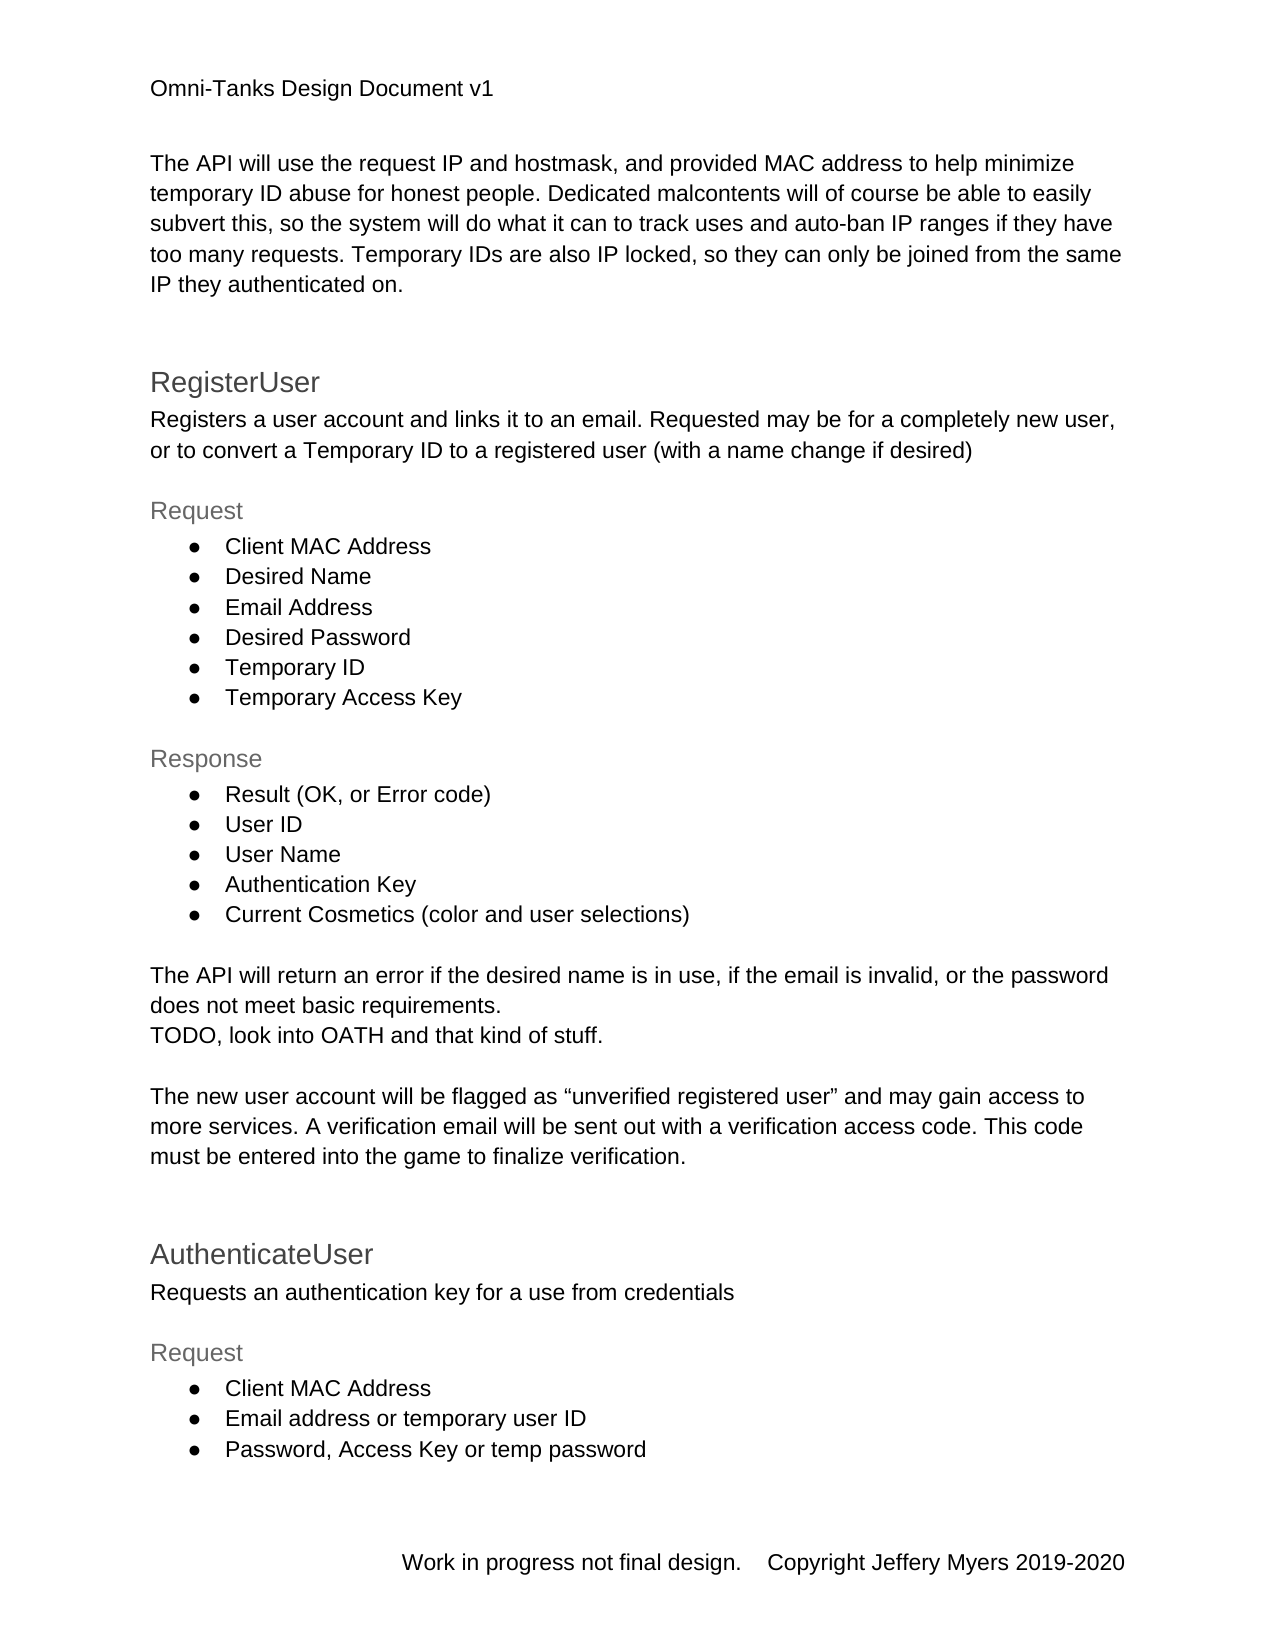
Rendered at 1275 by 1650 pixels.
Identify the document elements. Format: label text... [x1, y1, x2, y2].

subtitle Request [150, 496, 1125, 525]
list Temporary ID [187, 654, 1125, 680]
list Client MAC Address [187, 533, 1125, 559]
text Requests an authentication key for a use from credentials [150, 1279, 1125, 1305]
list User Name [187, 841, 1125, 867]
list Desired Name [187, 563, 1125, 590]
subtitle RegisterUser [150, 364, 1125, 398]
list Client MAC Address [187, 1375, 1125, 1402]
subtitle AuthenticateUser [150, 1237, 1125, 1270]
list Result (OK, or Error code) [187, 781, 1125, 807]
list Desired Password [187, 624, 1125, 650]
list Current Cosmetics (color and user selections) [187, 901, 1125, 928]
list Temporary Access Key [187, 684, 1125, 711]
list Email address or temporary user ID [187, 1405, 1125, 1432]
text The API will use the request IP and hostmask, and provided MAC address to help minimize temporary ID abuse for honest people. Dedicated malcontents will of course be able to easily subvert this, so the system will do what it can to track uses and auto-ban IP ranges if they have too many requests. Temporary IDs are also IP locked, so they can only be joined from the same IP they authenticated on. [150, 150, 1125, 297]
text Registers a user account and links it to an email. Requested may be for a completely new user, or to convert a Temporary ID to a registered user (with a name change if desired) [150, 406, 1125, 463]
subtitle Response [150, 743, 1125, 772]
text The new user account will be flagged as “unverified registered user” and may gain access to more services. A verification email will be sent out with a verification access code. This code must be entered into the game to finalize verification. [150, 1083, 1125, 1169]
text The API will return an error if the desired name is in use, if the email is invalid, or the password does not meet basic requirements. [150, 962, 1125, 1018]
list Authentication Key [187, 871, 1125, 898]
subtitle Request [150, 1338, 1125, 1367]
list User ID [187, 811, 1125, 837]
text TODO, look into OATH and that kind of stuff. [150, 1022, 1125, 1049]
list Email Address [187, 593, 1125, 620]
list Password, Access Key or temp password [187, 1436, 1125, 1462]
